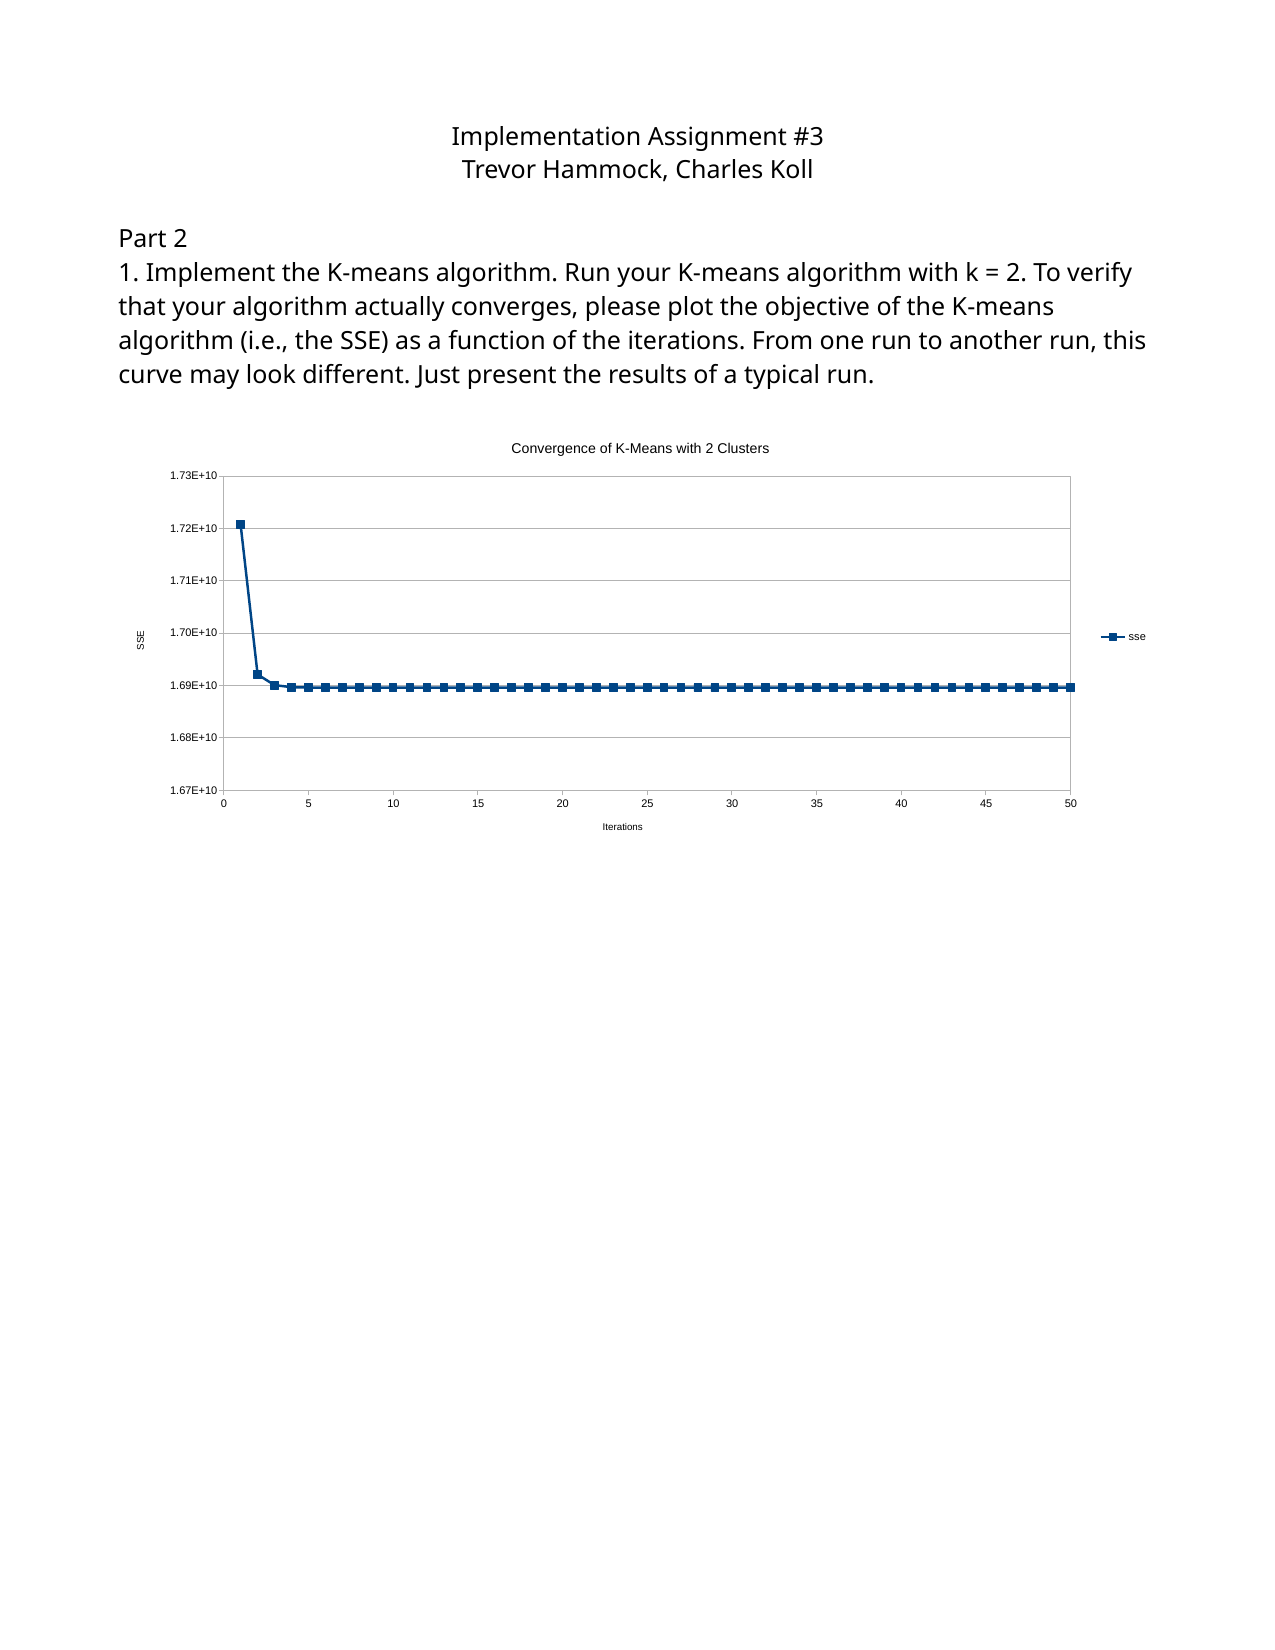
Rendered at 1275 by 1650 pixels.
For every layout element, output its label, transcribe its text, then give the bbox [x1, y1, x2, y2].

text Trevor Hammock, Charles Koll [118, 152, 1157, 186]
text Part 2 [118, 220, 1157, 254]
text 1. Implement the K-means algorithm. Run your K-means algorithm with k = 2. To verify that your algorithm actually converges, please plot the objective of the K-means algorithm (i.e., the SSE) as a function of the iterations. From one run to another run, this curve may look different. Just present the results of a typical run. [118, 254, 1157, 391]
text Implementation Assignment #3 [118, 118, 1157, 152]
